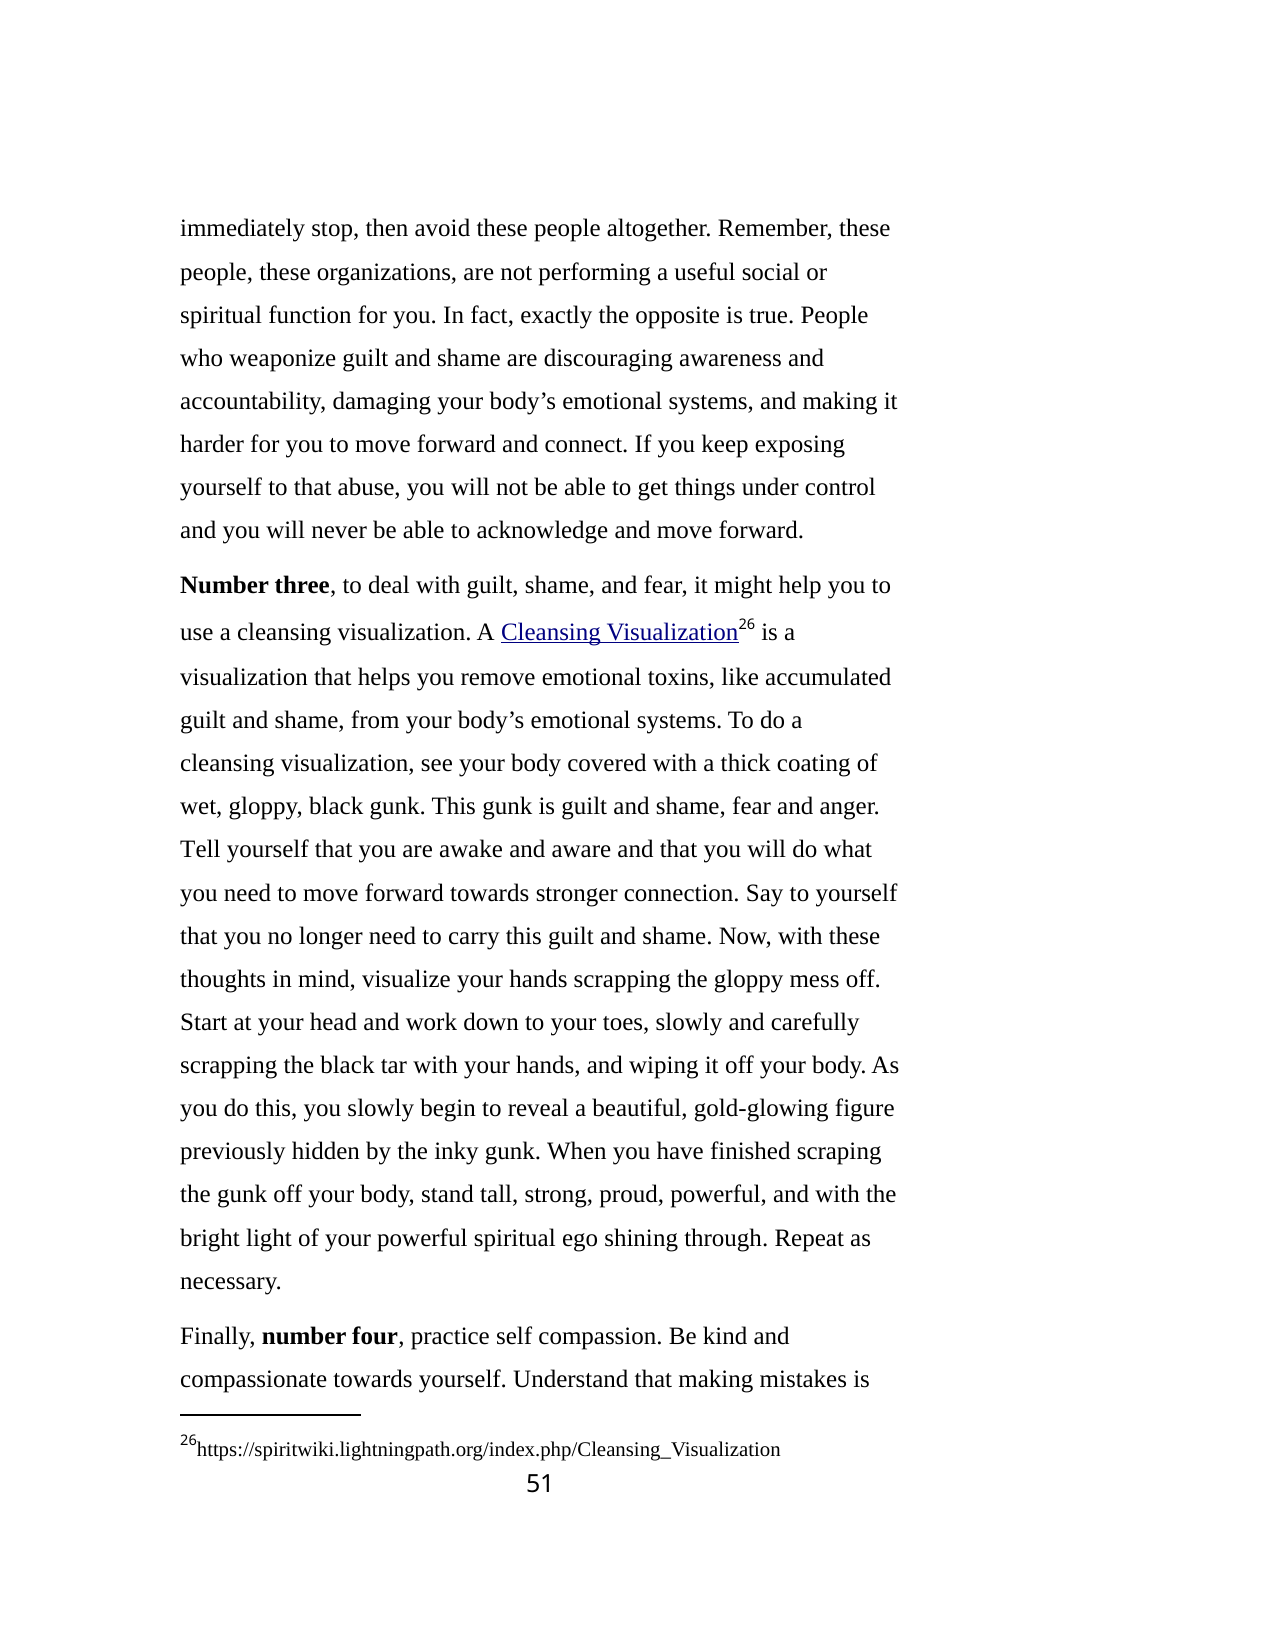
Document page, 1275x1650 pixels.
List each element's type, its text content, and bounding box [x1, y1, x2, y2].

text immediately stop, then avoid these people altogether. Remember, these people, these organizations, are not performing a useful social or spiritual function for you. In fact, exactly the opposite is true. People who weaponize guilt and shame are discouraging awareness and accountability, damaging your body’s emotional systems, and making it harder for you to move forward and connect. If you keep exposing yourself to that abuse, you will not be able to get things under control and you will never be able to acknowledge and move forward. [180, 213, 900, 544]
text Finally, number four, practice self compassion. Be kind and compassionate towards yourself. Understand that making mistakes is [180, 1321, 900, 1393]
text Number three, to deal with guilt, shame, and fear, it might help you to use a cleansing visualization. A Cleansing Visualization is a visualization that helps you remove emotional toxins, like accumulated guilt and shame, from your body’s emotional systems. To do a cleansing visualization, see your body covered with a thick coating of wet, gloppy, black gunk. This gunk is guilt and shame, fear and anger. Tell yourself that you are awake and aware and that you will do what you need to move forward towards stronger connection. Say to yourself that you no longer need to carry this guilt and shame. Now, with these thoughts in mind, visualize your hands scrapping the gloppy mess off. Start at your head and work down to your toes, slowly and carefully scrapping the black tar with your hands, and wiping it off your body. As you do this, you slowly begin to reveal a beautiful, gold-glowing figure previously hidden by the inky gunk. When you have finished scraping the gunk off your body, stand tall, strong, proud, powerful, and with the bright light of your powerful spiritual ego shining through. Repeat as necessary. [180, 571, 900, 1294]
text https://spiritwiki.lightningpath.org/index.php/Cleansing_Visualization [180, 1430, 900, 1464]
